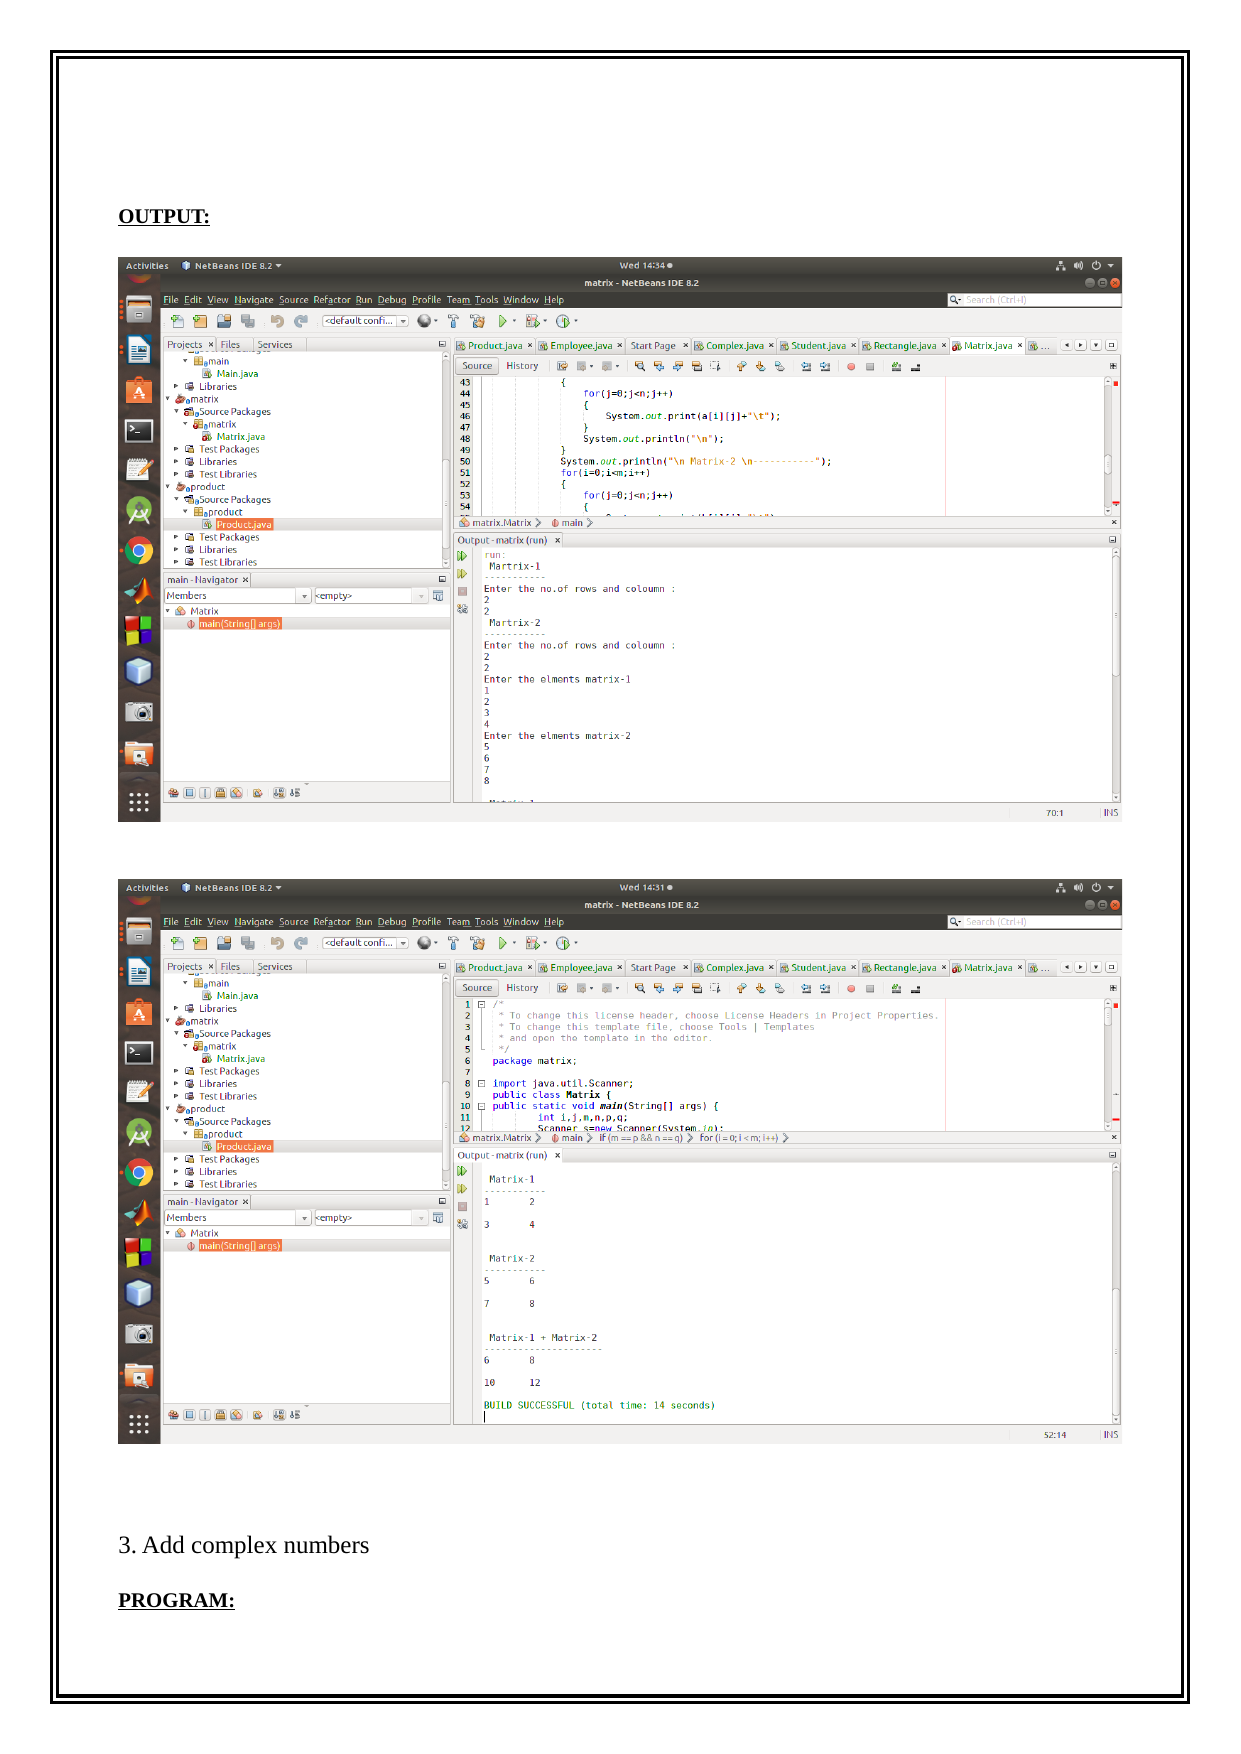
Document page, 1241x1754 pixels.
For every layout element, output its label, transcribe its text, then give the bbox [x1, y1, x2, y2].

text 3. Add complex numbers [118, 1530, 1122, 1559]
text PROGRAM: [118, 1588, 1122, 1612]
text OUTPUT: [118, 204, 1122, 228]
